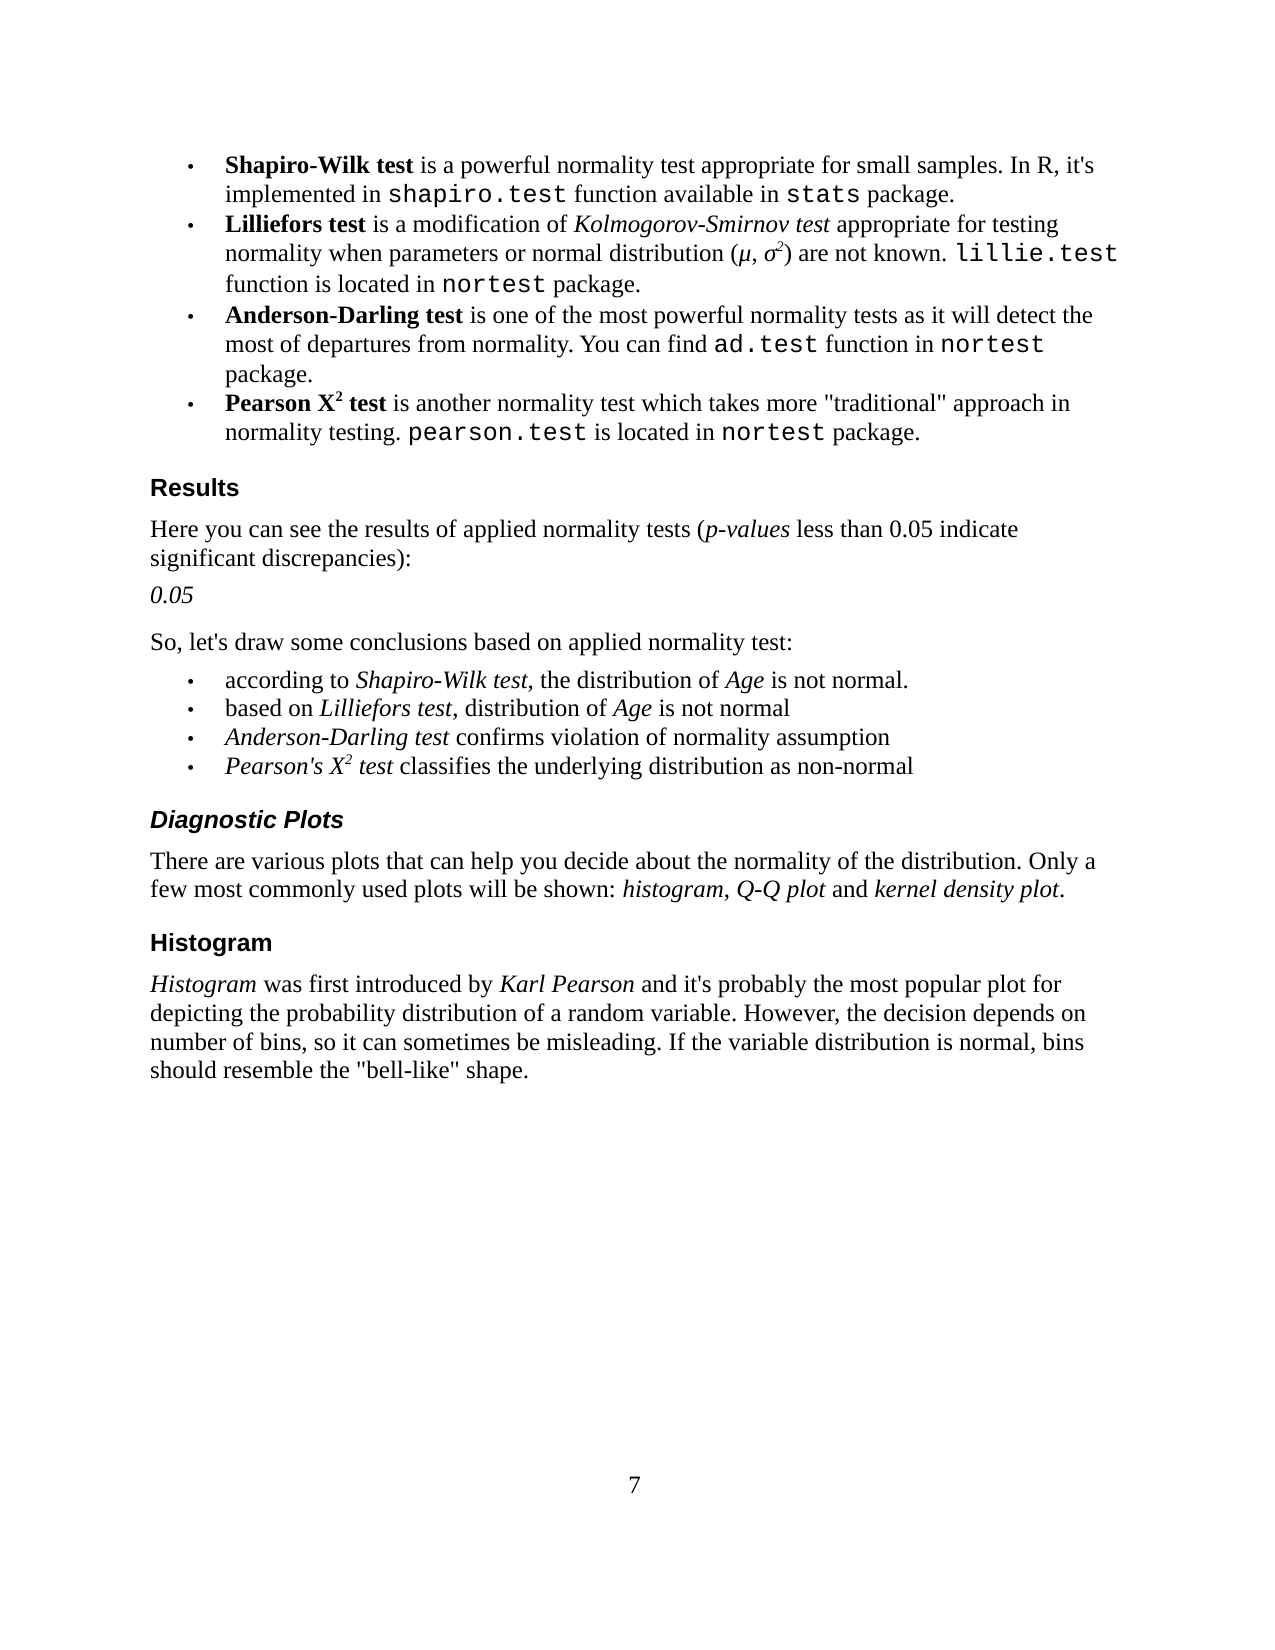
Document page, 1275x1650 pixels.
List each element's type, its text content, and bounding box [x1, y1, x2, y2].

text There are various plots that can help you decide about the normality of the distribution. Only a few most commonly used plots will be shown: histogram, Q-Q plot and kernel density plot. [150, 846, 1125, 903]
list Shapiro-Wilk test is a powerful normality test appropriate for small samples. In R, it's implemented in shapiro.test function available in stats package. [187, 150, 1125, 209]
list Anderson-Darling test is one of the most powerful normality tests as it will detect the most of departures from normality. You can find ad.test function in nortest package. [187, 300, 1125, 388]
list based on Lilliefors test, distribution of Age is not normal [187, 693, 1125, 722]
list Lilliefors test is a modification of Kolmogorov-Smirnov test appropriate for testing normality when parameters or normal distribution (μ, σ2) are not known. lillie.test function is located in nortest package. [187, 209, 1125, 300]
list Anderson-Darling test confirms violation of normality assumption [187, 722, 1125, 751]
list Pearson Χ2 test is another normality test which takes more "traditional" approach in normality testing. pearson.test is located in nortest package. [187, 388, 1125, 448]
list Pearson's Χ2 test classifies the underlying distribution as non-normal [187, 751, 1125, 780]
text Histogram was first introduced by Karl Pearson and it's probably the most popular plot for depicting the probability distribution of a random variable. However, the decision depends on number of bins, so it can sometimes be misleading. If the variable distribution is normal, bins should resemble the "bell-like" shape. [150, 969, 1125, 1084]
list according to Shapiro-Wilk test, the distribution of Age is not normal. [187, 665, 1125, 693]
subtitle Diagnostic Plots [150, 805, 1125, 833]
text 0.05 [150, 580, 1125, 609]
subtitle Histogram [150, 928, 1125, 957]
text Here you can see the results of applied normality tests (p-values less than 0.05 indicate significant discrepancies): [150, 514, 1125, 571]
subtitle Results [150, 473, 1125, 501]
text So, let's draw some conclusions based on applied normality test: [150, 627, 1125, 656]
